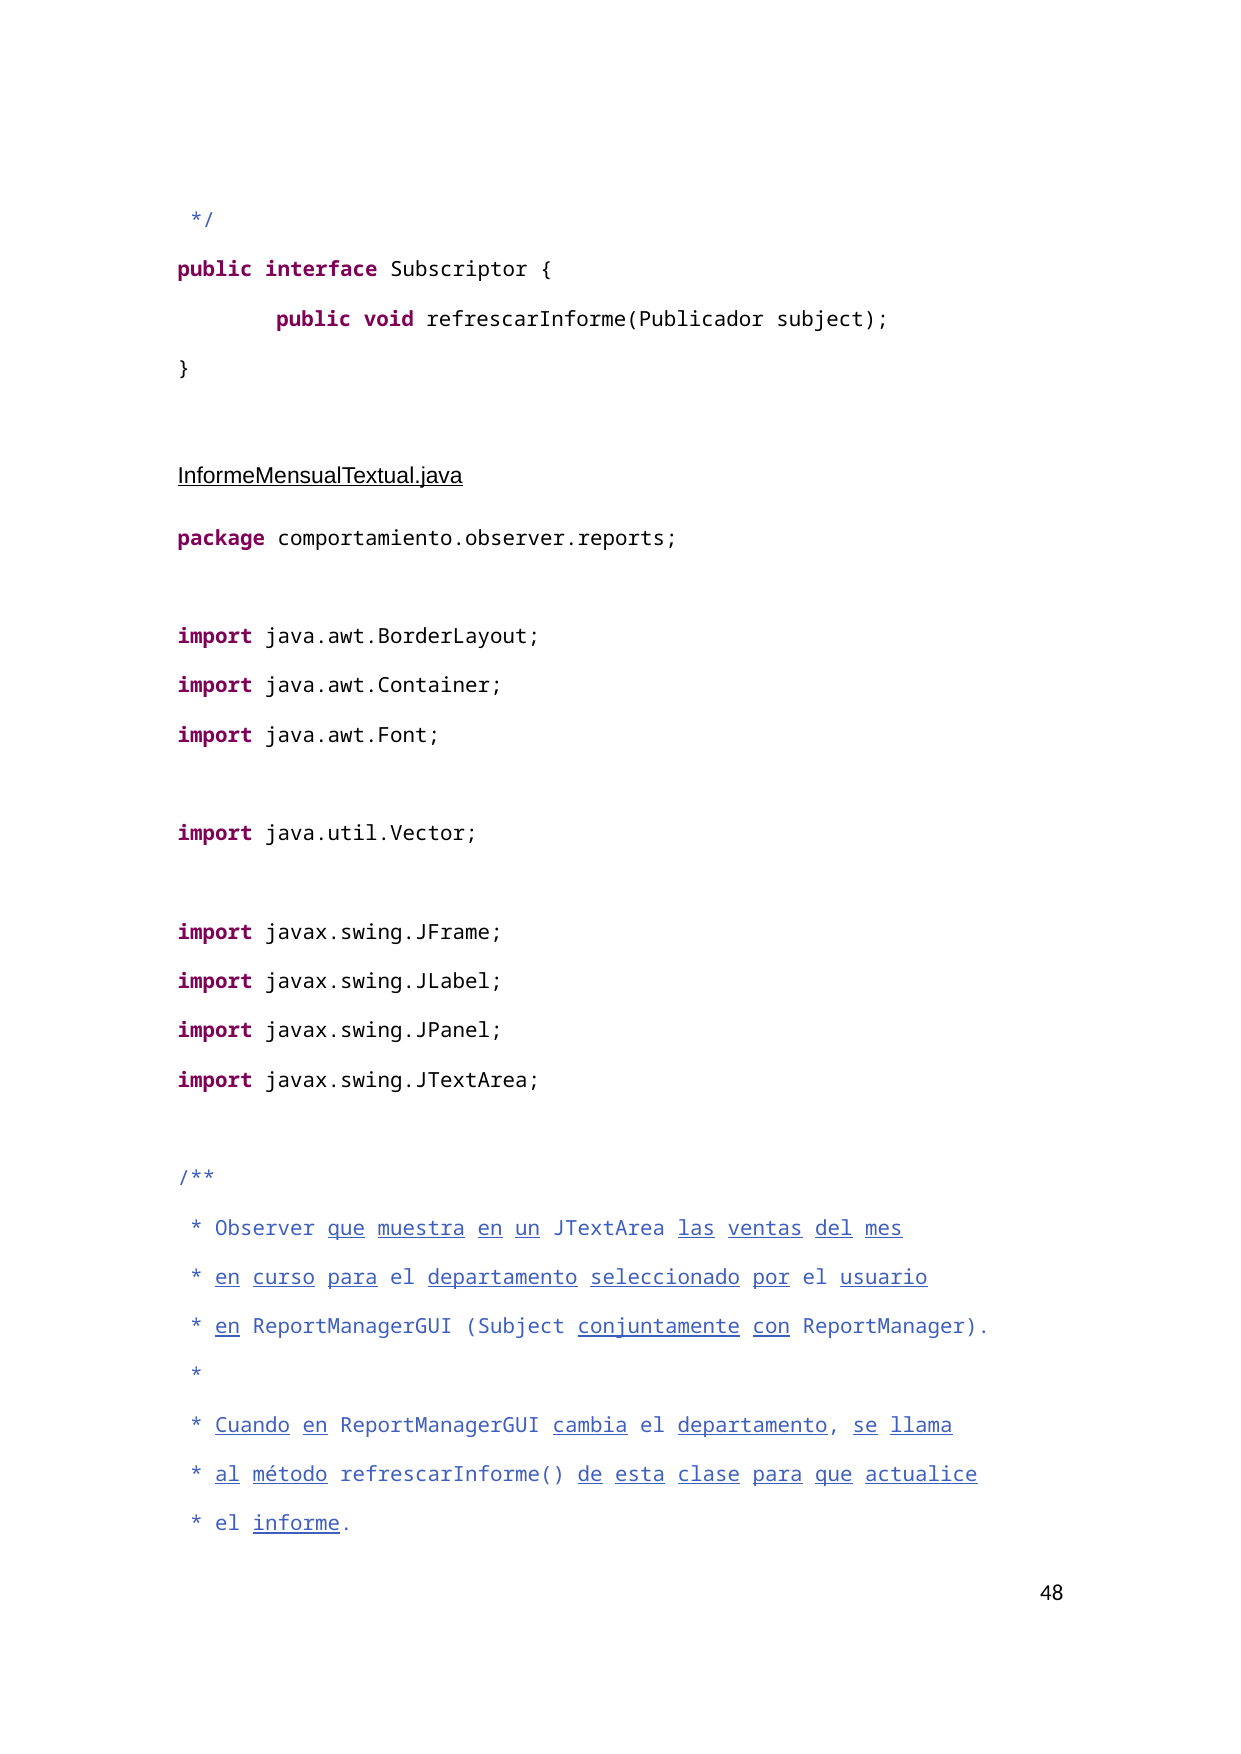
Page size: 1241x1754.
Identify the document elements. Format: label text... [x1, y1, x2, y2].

text import javax.swing.JFrame; [177, 917, 1063, 945]
text } [177, 353, 1063, 381]
text import java.util.Vector; [177, 818, 1063, 847]
text import javax.swing.JTextArea; [177, 1065, 1063, 1093]
text package comportamiento.observer.reports; [177, 523, 1063, 551]
text import java.awt.Container; [177, 671, 1063, 699]
text * al método refrescarInforme() de esta clase para que actualice [177, 1459, 1063, 1487]
text /** [177, 1163, 1063, 1192]
text * Observer que muestra en un JTextArea las ventas del mes [177, 1213, 1063, 1241]
text import javax.swing.JPanel; [177, 1016, 1063, 1044]
text * en curso para el departamento seleccionado por el usuario [177, 1262, 1063, 1290]
text import javax.swing.JLabel; [177, 966, 1063, 995]
text import java.awt.BorderLayout; [177, 621, 1063, 650]
text * en ReportManagerGUI (Subject conjuntamente con ReportManager). [177, 1311, 1063, 1339]
text import java.awt.Font; [177, 720, 1063, 748]
text */ [177, 205, 1063, 233]
text * Cuando en ReportManagerGUI cambia el departamento, se llama [177, 1410, 1063, 1438]
text public interface Subscriptor { [177, 254, 1063, 283]
text * [177, 1360, 1063, 1389]
text public void refrescarInforme(Publicador subject); [177, 304, 1063, 332]
text InformeMensualTextual.java [177, 462, 1063, 489]
text * el informe. [177, 1508, 1063, 1537]
